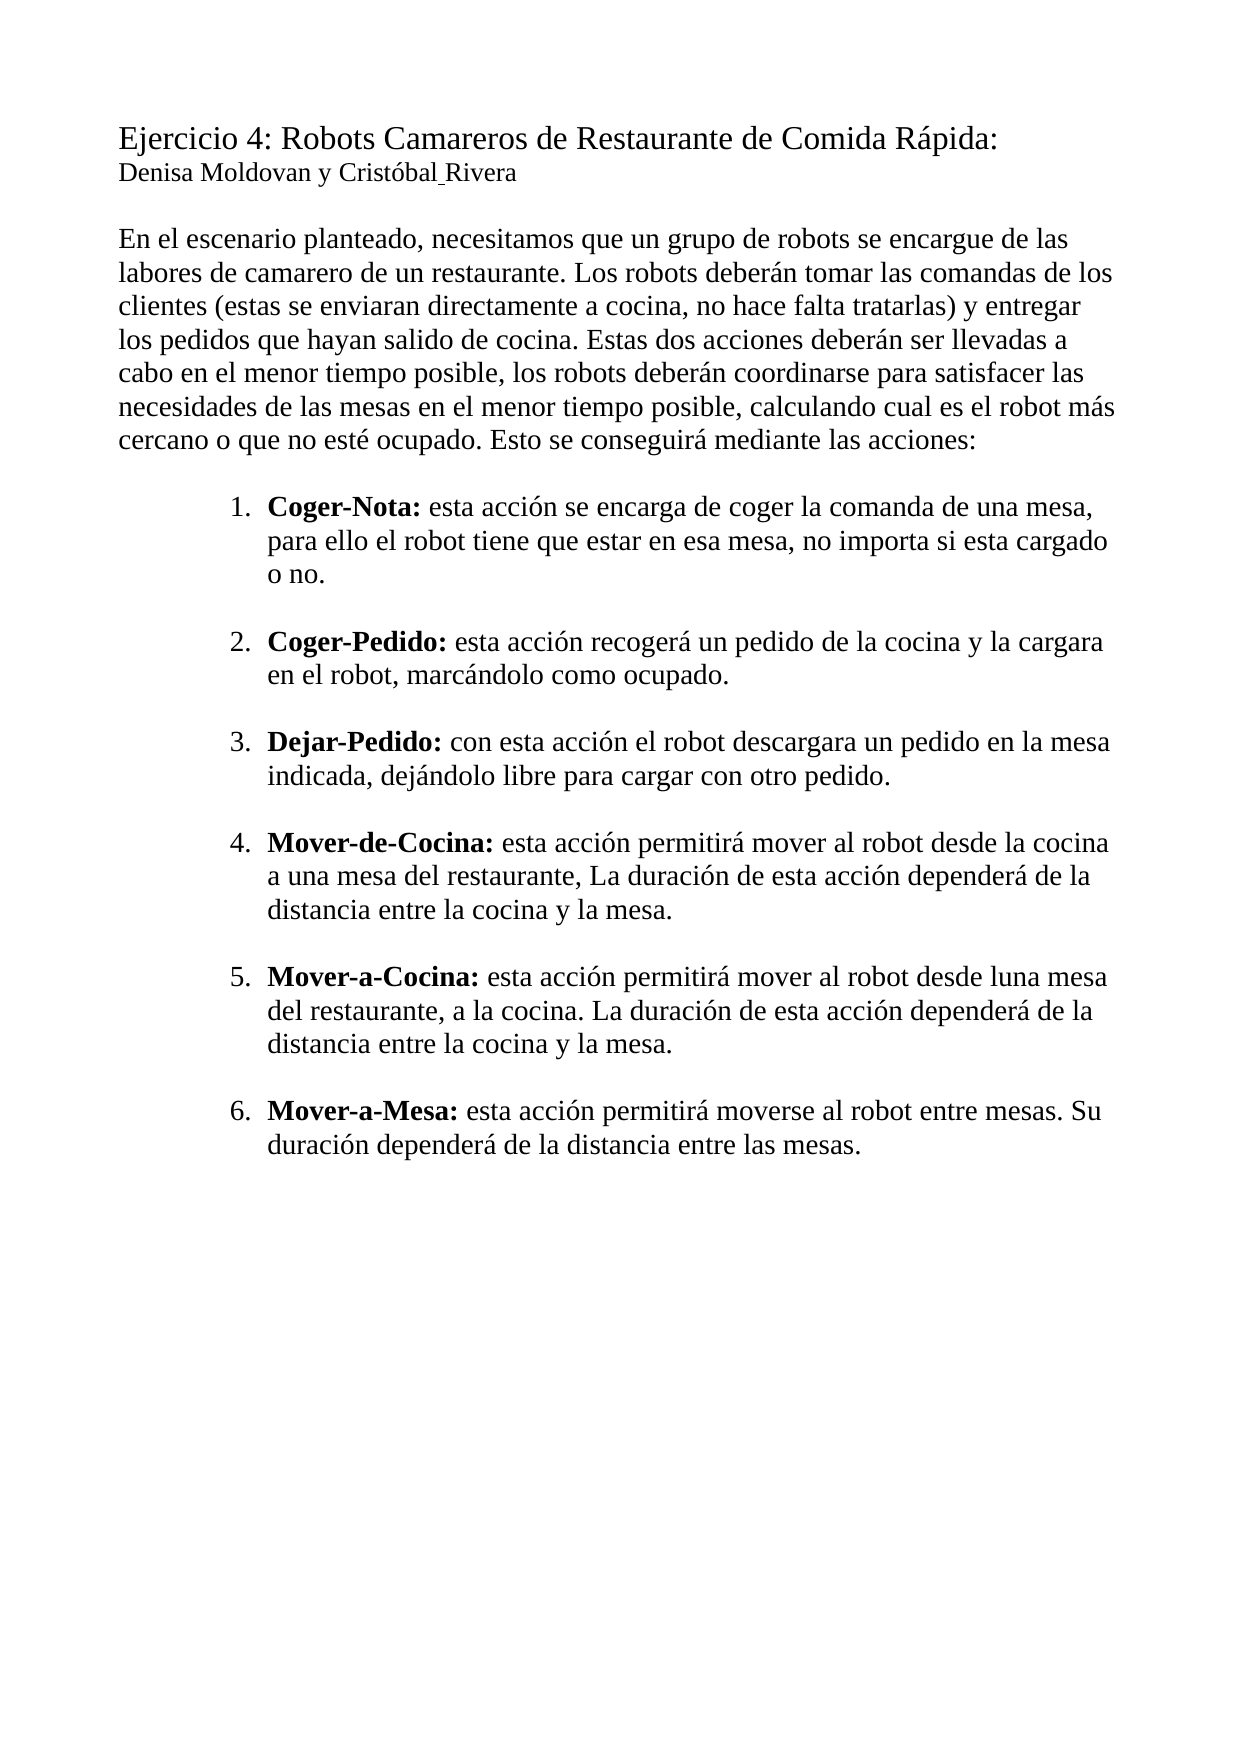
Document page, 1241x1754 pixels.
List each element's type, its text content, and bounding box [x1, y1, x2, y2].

list Dejar-Pedido: con esta acción el robot descargara un pedido en la mesa indicada, dejándolo libre para cargar con otro pedido. [229, 724, 1122, 791]
list Mover-a-Cocina: esta acción permitirá mover al robot desde luna mesa del restaurante, a la cocina. La duración de esta acción dependerá de la distancia entre la cocina y la mesa. [229, 959, 1122, 1060]
text En el escenario planteado, necesitamos que un grupo de robots se encargue de las labores de camarero de un restaurante. Los robots deberán tomar las comandas de los clientes (estas se enviaran directamente a cocina, no hace falta tratarlas) y entregar los pedidos que hayan salido de cocina. Estas dos acciones deberán ser llevadas a cabo en el menor tiempo posible, los robots deberán coordinarse para satisfacer las necesidades de las mesas en el menor tiempo posible, calculando cual es el robot más cercano o que no esté ocupado. Esto se conseguirá mediante las acciones: [118, 221, 1122, 456]
list Mover-a-Mesa: esta acción permitirá moverse al robot entre mesas. Su duración dependerá de la distancia entre las mesas. [229, 1093, 1122, 1160]
list Coger-Pedido: esta acción recogerá un pedido de la cocina y la cargara en el robot, marcándolo como ocupado. [229, 624, 1122, 691]
text Ejercicio 4: Robots Camareros de Restaurante de Comida Rápida: [118, 118, 1122, 156]
text Denisa Moldovan y Cristóbal Rivera [118, 156, 1122, 188]
list Coger-Nota: esta acción se encarga de coger la comanda de una mesa, para ello el robot tiene que estar en esa mesa, no importa si esta cargado o no. [229, 489, 1122, 590]
list Mover-de-Cocina: esta acción permitirá mover al robot desde la cocina a una mesa del restaurante, La duración de esta acción dependerá de la distancia entre la cocina y la mesa. [229, 825, 1122, 926]
